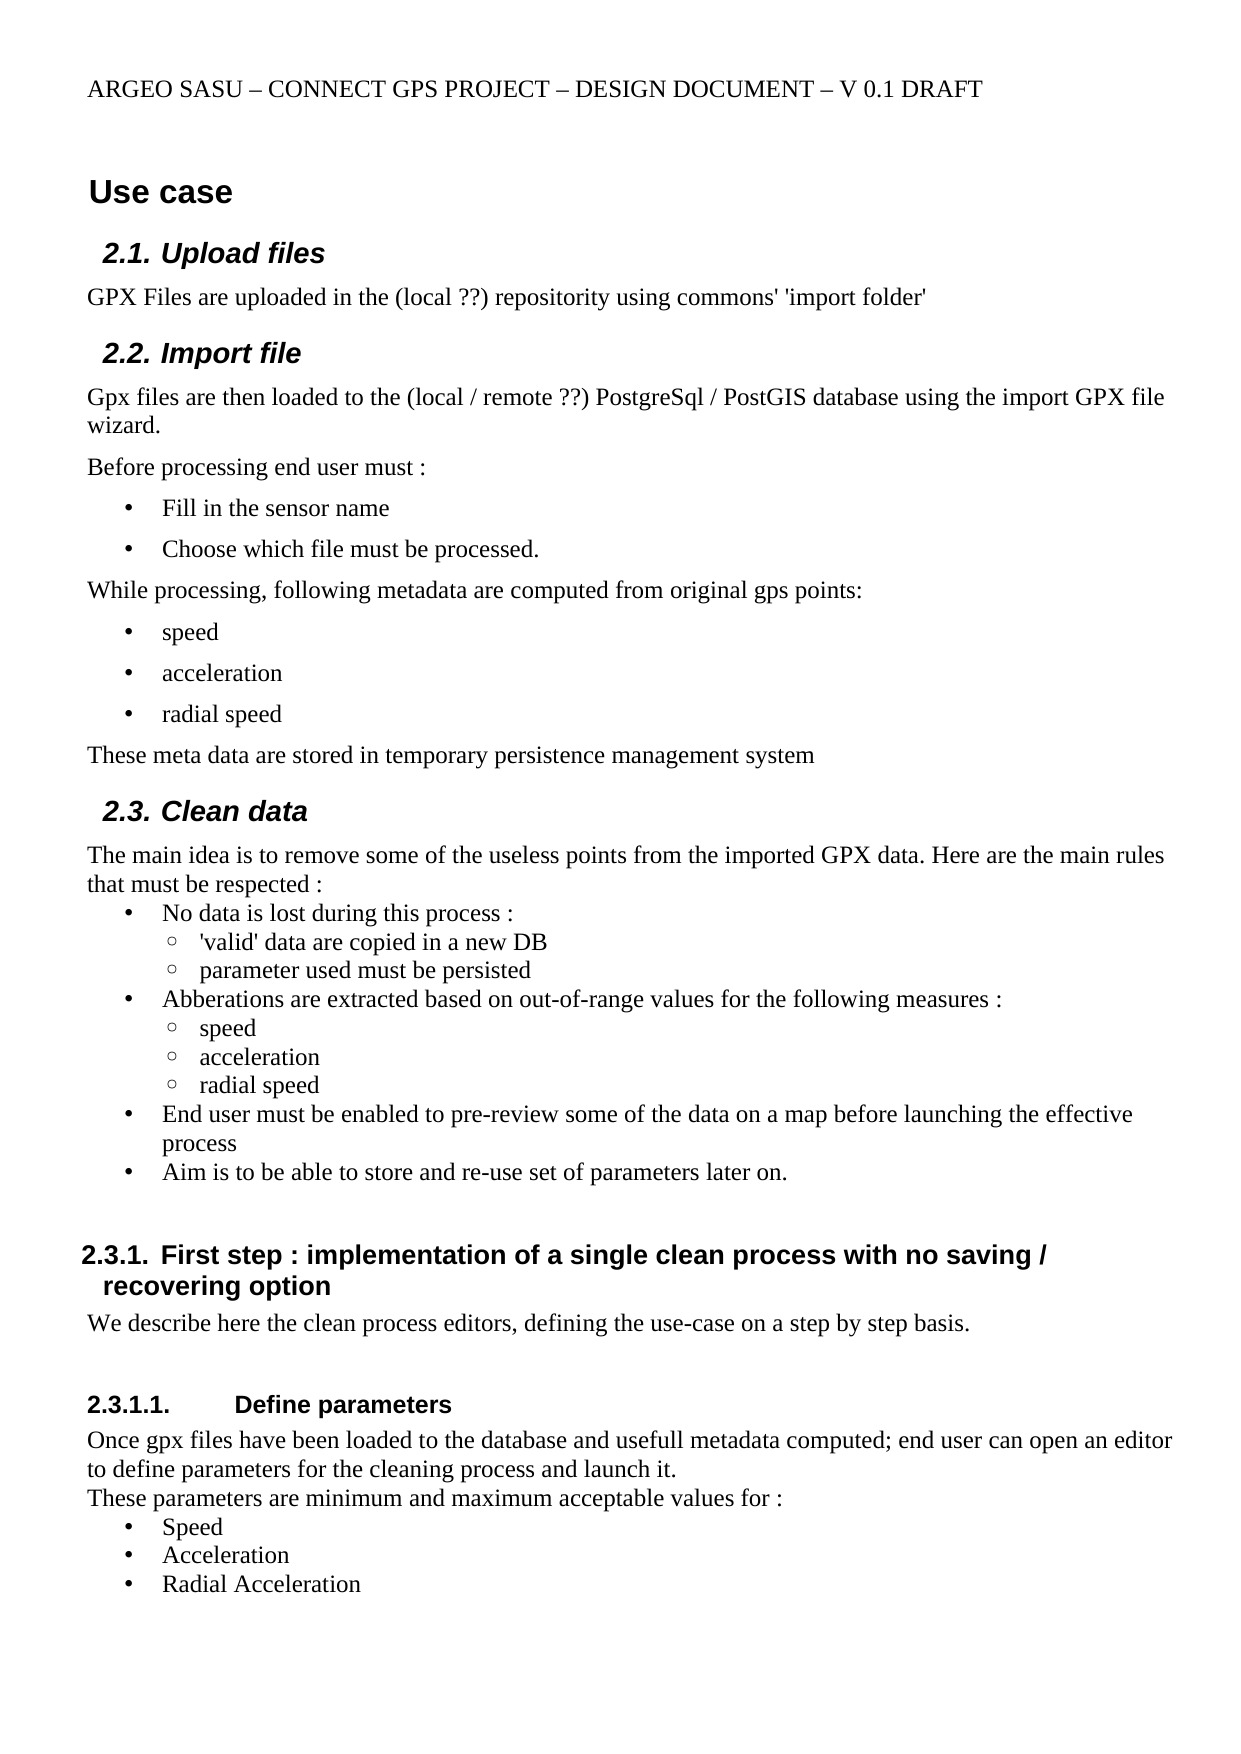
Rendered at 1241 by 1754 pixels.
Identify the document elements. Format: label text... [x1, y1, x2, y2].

subtitle Import file [103, 336, 1189, 369]
text GPX Files are uploaded in the (local ??) repositority using commons' 'import folder' [87, 282, 1189, 311]
list Acceleration [124, 1540, 1189, 1569]
text Gpx files are then loaded to the (local / remote ??) PostgreSql / PostGIS database using the import GPX file wizard. [87, 382, 1189, 439]
text The main idea is to remove some of the useless points from the imported GPX data. Here are the main rules that must be respected : [87, 840, 1189, 898]
text Once gpx files have been loaded to the database and usefull metadata computed; end user can open an editor to define parameters for the cleaning process and launch it. [87, 1425, 1189, 1483]
text While processing, following metadata are computed from original gps points: [87, 576, 1189, 604]
subtitle Define parameters [87, 1390, 1189, 1419]
list Aim is to be able to store and re-use set of parameters later on. [124, 1157, 1189, 1185]
list radial speed [124, 699, 1189, 728]
list acceleration [162, 1042, 1189, 1070]
text Before processing end user must : [87, 452, 1189, 481]
list Speed [124, 1512, 1189, 1540]
text We describe here the clean process editors, defining the use-case on a step by step basis. [87, 1308, 1189, 1337]
list radial speed [162, 1070, 1189, 1099]
list speed [124, 617, 1189, 646]
subtitle First step : implementation of a single clean process with no saving / recovering option [81, 1239, 1189, 1302]
list Abberations are extracted based on out-of-range values for the following measures : [124, 984, 1189, 1013]
subtitle Use case [0, 173, 1189, 211]
list No data is lost during this process : [124, 898, 1189, 927]
list parameter used must be persisted [162, 955, 1189, 984]
list acceleration [124, 658, 1189, 687]
list Fill in the sensor name [124, 493, 1189, 522]
subtitle Clean data [103, 794, 1189, 828]
text These meta data are stored in temporary persistence management system [87, 741, 1189, 769]
subtitle Upload files [103, 236, 1189, 269]
list Choose which file must be processed. [124, 534, 1189, 563]
text These parameters are minimum and maximum acceptable values for : [87, 1483, 1189, 1512]
list Radial Acceleration [124, 1569, 1189, 1598]
list End user must be enabled to pre-review some of the data on a map before launching the effective process [124, 1099, 1189, 1157]
list 'valid' data are copied in a new DB [162, 927, 1189, 955]
list speed [162, 1013, 1189, 1042]
